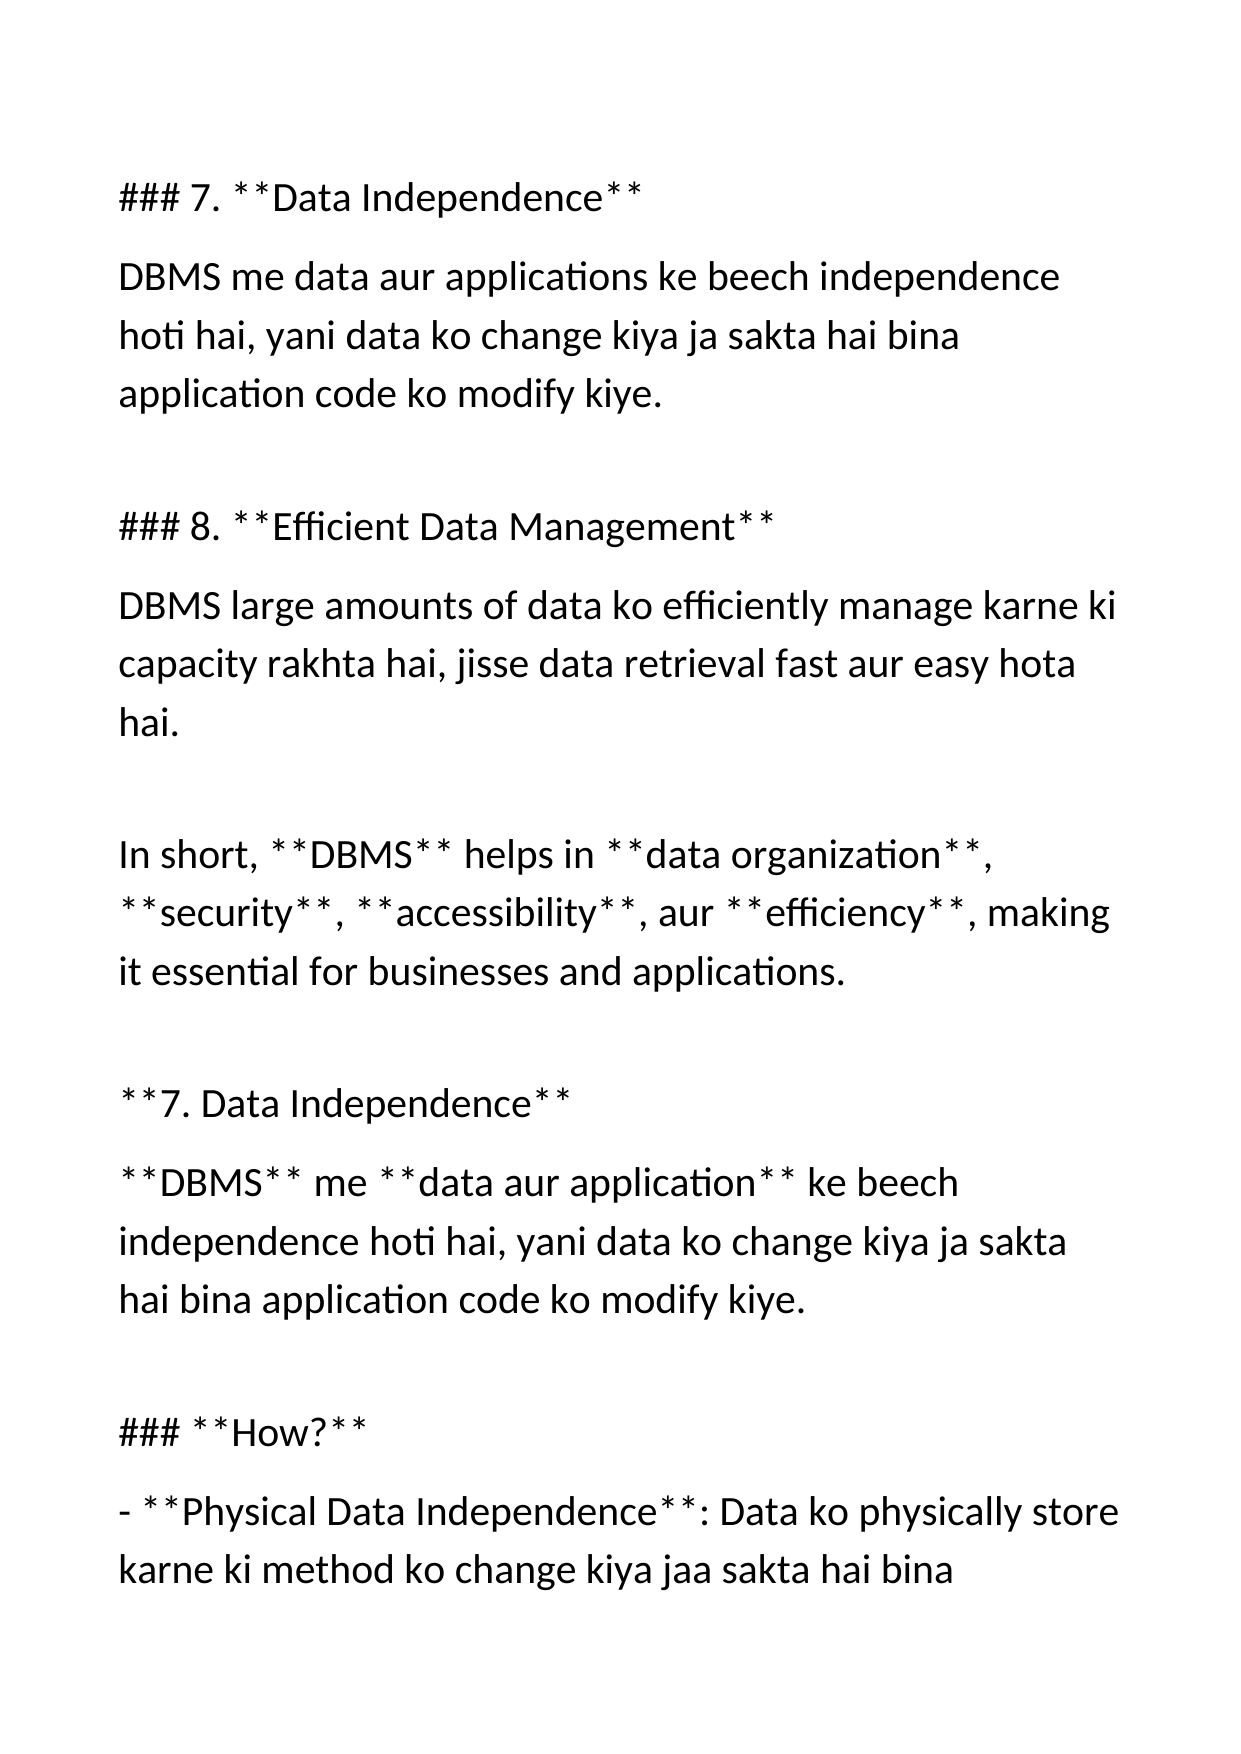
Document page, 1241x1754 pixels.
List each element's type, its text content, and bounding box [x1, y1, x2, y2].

text ### 7. **Data Independence** [118, 171, 1122, 222]
text DBMS me data aur applications ke beech independence hoti hai, yani data ko change kiya ja sakta hai bina application code ko modify kiye. [118, 250, 1122, 418]
text - **Physical Data Independence**: Data ko physically store karne ki method ko change kiya jaa sakta hai bina [118, 1485, 1122, 1594]
text DBMS large amounts of data ko efficiently manage karne ki capacity rakhta hai, jisse data retrieval fast aur easy hota hai. [118, 579, 1122, 747]
text **7. Data Independence** [118, 1077, 1122, 1128]
text ### **How?** [118, 1406, 1122, 1456]
text **DBMS** me **data aur application** ke beech independence hoti hai, yani data ko change kiya ja sakta hai bina application code ko modify kiye. [118, 1156, 1122, 1324]
text ### 8. **Efficient Data Management** [118, 499, 1122, 550]
text In short, **DBMS** helps in **data organization**, **security**, **accessibility**, aur **efficiency**, making it essential for businesses and applications. [118, 828, 1122, 996]
